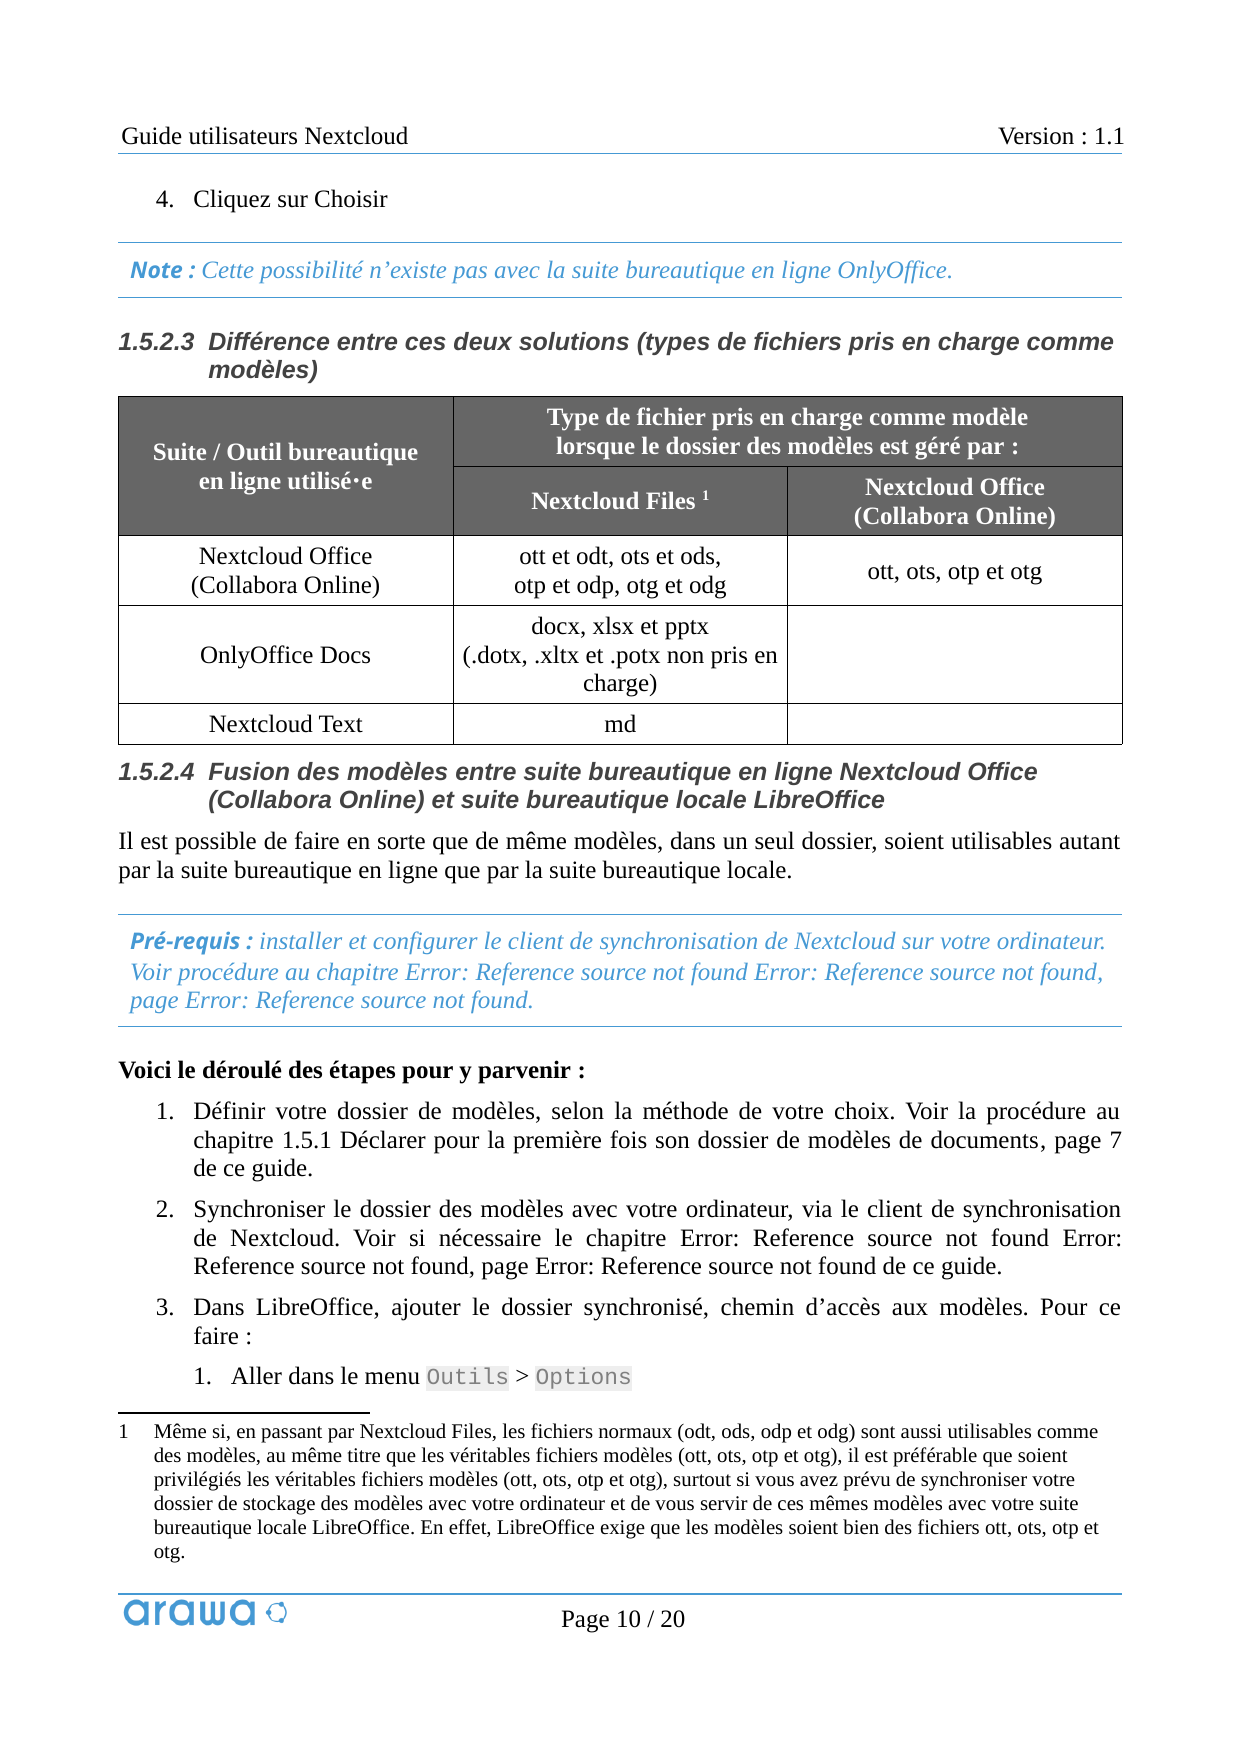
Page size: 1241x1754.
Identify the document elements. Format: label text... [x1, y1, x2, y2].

list Dans LibreOffice, ajouter le dossier synchronisé, chemin d’accès aux modèles. Pour ce faire : [156, 1292, 1122, 1349]
text Pré-requis : installer et configurer le client de synchronisation de Nextcloud sur votre ordinateur. Voir procédure au chapitre Erreur : source de la référence non trouvée Erreur : source de la référence non trouvée, page Erreur : source de la référence non trouvée. [118, 915, 1122, 1026]
table_cell [788, 704, 1122, 744]
table_cell Nextcloud Text [119, 704, 453, 744]
table_cell Nextcloud Office (Collabora Online) [119, 536, 453, 605]
subtitle Différence entre ces deux solutions (types de fichiers pris en charge comme modèles) [118, 326, 1122, 384]
text Voici le déroulé des étapes pour y parvenir : [118, 1055, 1122, 1084]
subtitle Fusion des modèles entre suite bureautique en ligne Nextcloud Office (Collabora Online) et suite bureautique locale LibreOffice [118, 756, 1122, 814]
table_cell ott et odt, ots et ods, otp et odp, otg et odg [454, 536, 787, 605]
picture [121, 1597, 290, 1628]
table_cell Nextcloud Office (Collabora Online) [788, 467, 1122, 535]
table_cell md [454, 704, 787, 744]
table_cell [788, 606, 1122, 703]
table_header Type de fichier pris en charge comme modèle lorsque le dossier des modèles est géré par : [454, 397, 1122, 466]
list Cliquez sur Choisir [156, 184, 1122, 212]
list Définir votre dossier de modèles, selon la méthode de votre choix. Voir la procédure au chapitre 1.5.1 Déclarer pour la première fois son dossier de modèles de documents, page 7 de ce guide. [156, 1096, 1122, 1182]
table_cell ott, ots, otp et otg [788, 536, 1122, 605]
table_header Suite / Outil bureautique en ligne utilisé⋅e [119, 397, 453, 535]
list Aller dans le menu Outils > Options [193, 1361, 1122, 1391]
table_cell OnlyOffice Docs [119, 606, 453, 703]
list Synchroniser le dossier des modèles avec votre ordinateur, via le client de synchronisation de Nextcloud. Voir si nécessaire le chapitre Erreur : source de la référence non trouvée Erreur : source de la référence non trouvée, page Erreur : source de la référence non trouvée de ce guide. [156, 1194, 1122, 1280]
table_cell Nextcloud Files [454, 467, 787, 535]
text Note : Cette possibilité n’existe pas avec la suite bureautique en ligne OnlyOffice. [118, 243, 1122, 297]
text Il est possible de faire en sorte que de même modèles, dans un seul dossier, soient utilisables autant par la suite bureautique en ligne que par la suite bureautique locale. [118, 826, 1122, 884]
table_cell docx, xlsx et pptx (.dotx, .xltx et .potx non pris en charge) [454, 606, 787, 703]
